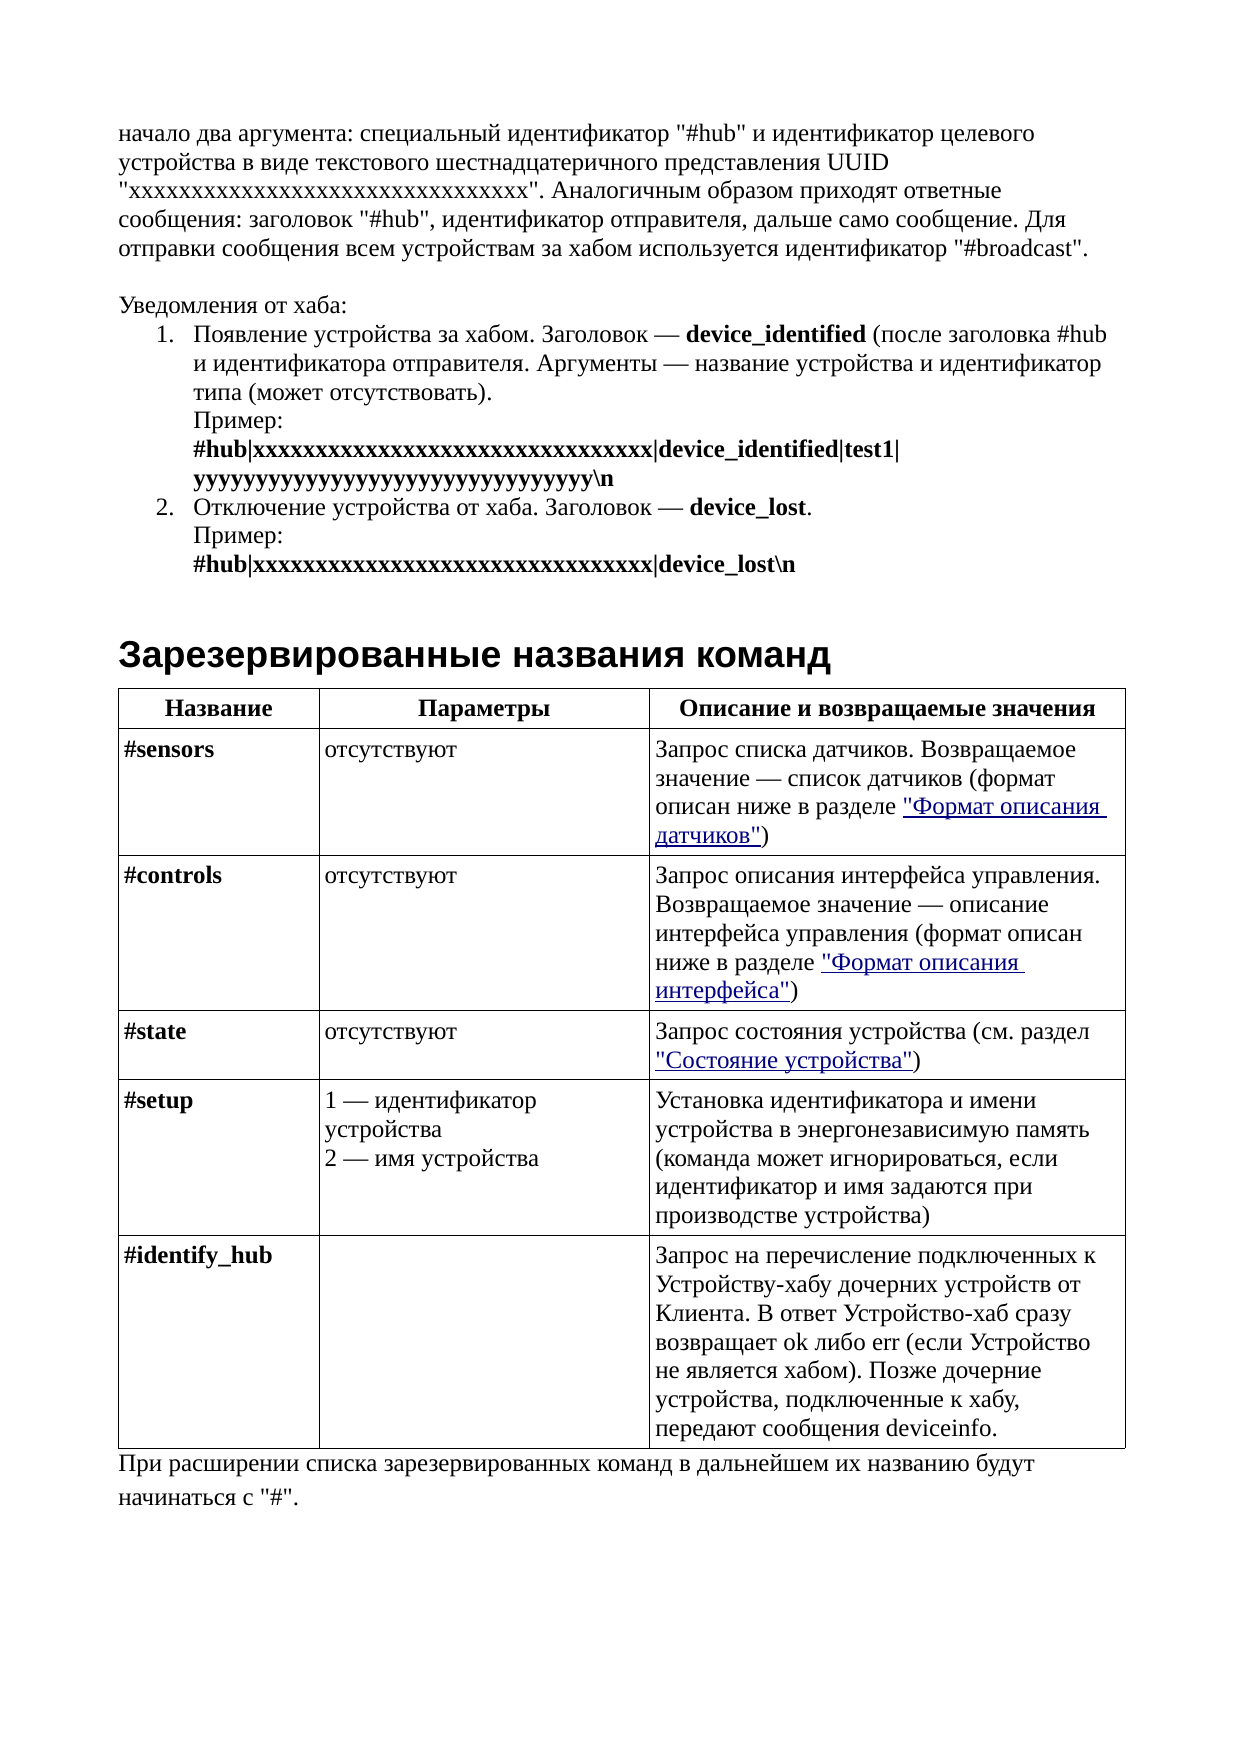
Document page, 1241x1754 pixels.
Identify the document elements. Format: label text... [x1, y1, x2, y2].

table_header Параметры [320, 689, 649, 728]
text Уведомления от хаба: [118, 291, 1122, 319]
table_cell #setup [119, 1080, 319, 1234]
list Отключение устройства от хаба. Заголовок — device_lost. Пример: #hub|xxxxxxxxxxxxxxxxxxxxxxxxxxxxxxxx|device_lost\n [156, 492, 1122, 578]
table_cell Запрос описания интерфейса управления. Возвращаемое значение — описание интерфейса управления (формат описан ниже в разделе "Формат описания интерфейса") [650, 856, 1125, 1010]
text При расширении списка зарезервированных команд в дальнейшем их названию будут начинаться с "#". [118, 1449, 1122, 1511]
table_cell отсутствуют [320, 1011, 649, 1079]
table_cell #state [119, 1011, 319, 1079]
text начало два аргумента: специальный идентификатор "#hub" и идентификатор целевого устройства в виде текстового шестнадцатеричного представления UUID "xxxxxxxxxxxxxxxxxxxxxxxxxxxxxxxx". Аналогичным образом приходят ответные сообщения: заголовок "#hub", идентификатор отправителя, дальше само сообщение. Для отправки сообщения всем устройствам за хабом используется идентификатор "#broadcast". [118, 118, 1122, 262]
table_header Описание и возвращаемые значения [650, 689, 1125, 728]
table_cell [320, 1236, 649, 1447]
list Появление устройства за хабом. Заголовок — device_identified (после заголовка #hub и идентификатора отправителя. Аргументы — название устройства и идентификатор типа (может отсутствовать). Пример: #hub|xxxxxxxxxxxxxxxxxxxxxxxxxxxxxxxx|device_identified|test1|yyyyyyyyyyyyyyyyyyyyyyyyyyyyyyyy\n [156, 319, 1122, 492]
table_cell #identify_hub [119, 1236, 319, 1447]
table_cell Запрос состояния устройства (см. раздел "Состояние устройства") [650, 1011, 1125, 1079]
table_cell отсутствуют [320, 856, 649, 1010]
table_cell #sensors [119, 729, 319, 854]
table_header Название [119, 689, 319, 728]
subtitle Зарезервированные названия команд [118, 632, 1122, 675]
table_cell Запрос на перечисление подключенных к Устройству-хабу дочерних устройств от Клиента. В ответ Устройство-хаб сразу возвращает ok либо err (если Устройство не является хабом). Позже дочерние устройства, подключенные к хабу, передают сообщения deviceinfo. [650, 1236, 1125, 1447]
table_cell 1 — идентификатор устройства 2 — имя устройства [320, 1080, 649, 1234]
table_cell #controls [119, 856, 319, 1010]
table_cell отсутствуют [320, 729, 649, 854]
table_cell Запрос списка датчиков. Возвращаемое значение — список датчиков (формат описан ниже в разделе "Формат описания датчиков") [650, 729, 1125, 854]
table_cell Установка идентификатора и имени устройства в энергонезависимую память (команда может игнорироваться, если идентификатор и имя задаются при производстве устройства) [650, 1080, 1125, 1234]
